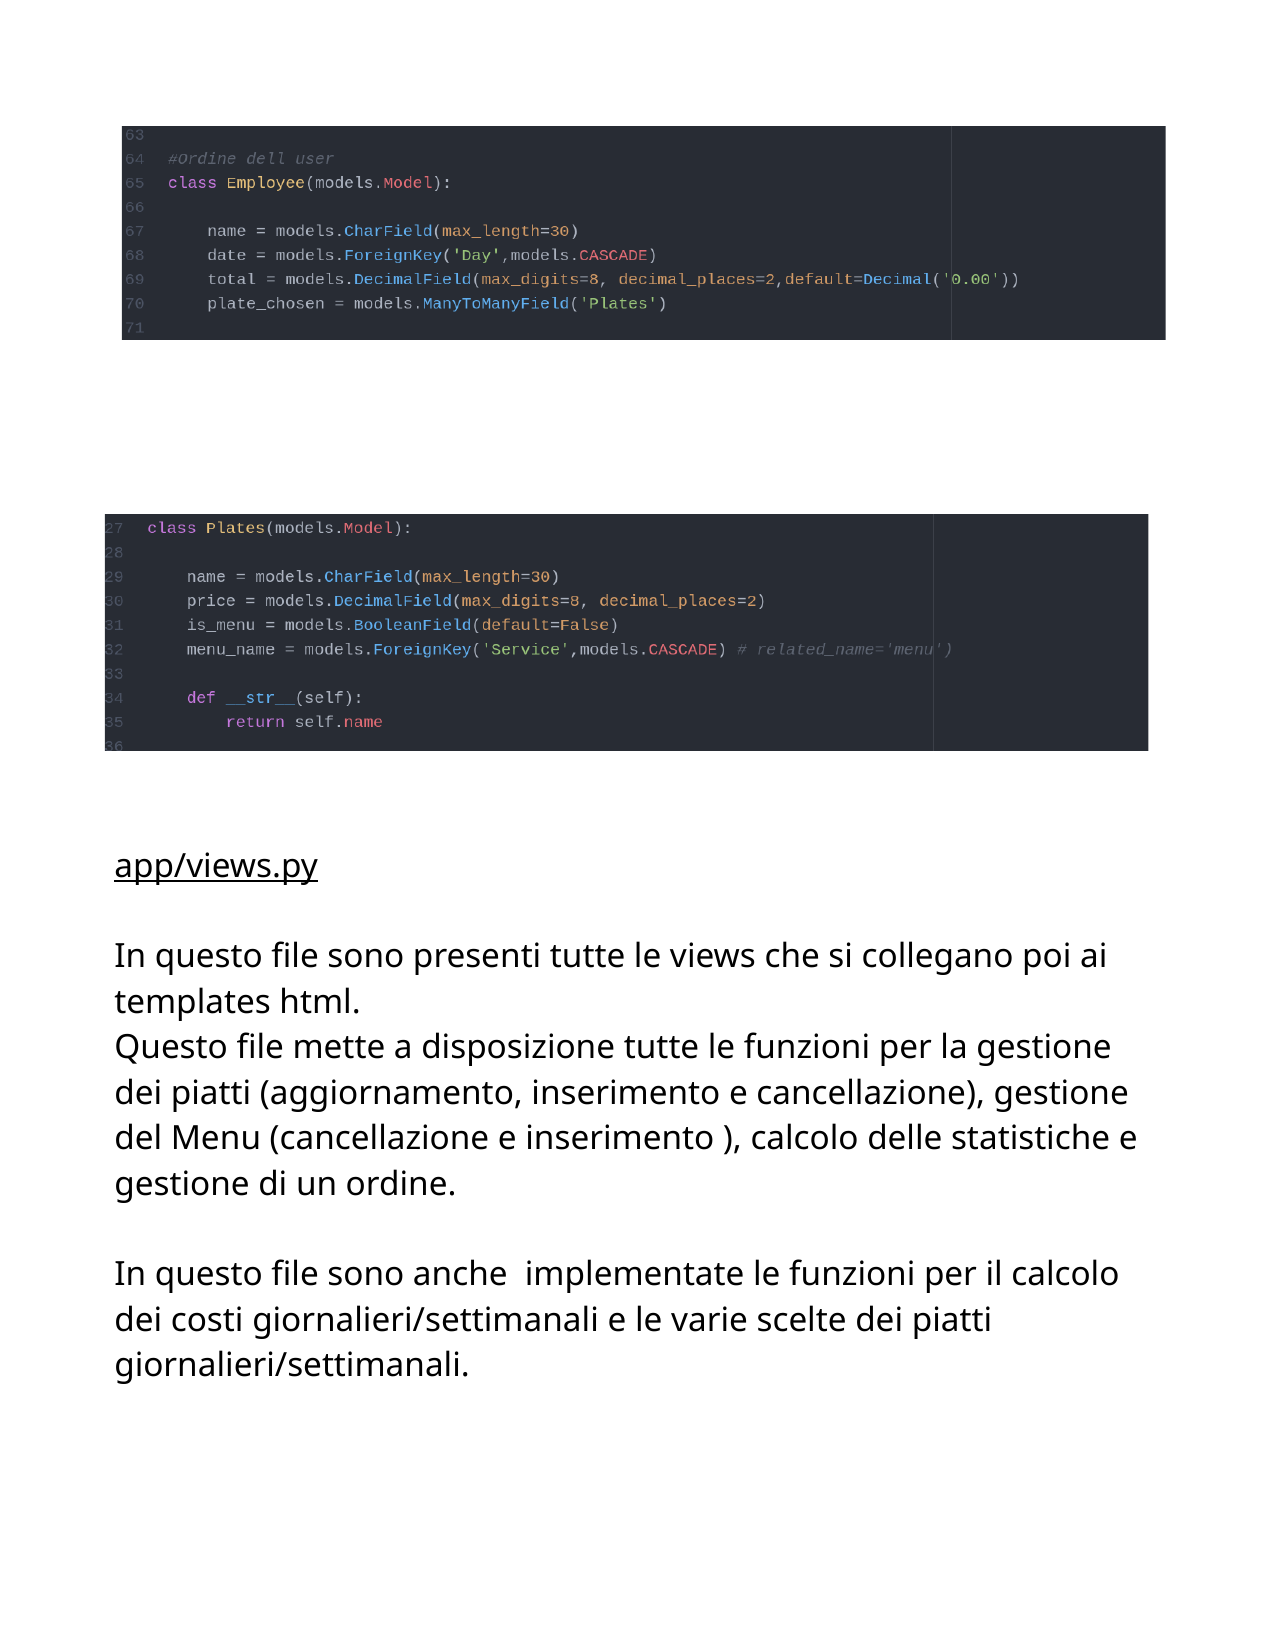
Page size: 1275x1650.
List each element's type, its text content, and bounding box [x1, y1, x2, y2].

picture [121, 126, 1166, 340]
text In questo file sono anche implementate le funzioni per il calcolo dei costi giornalieri/settimanali e le varie scelte dei piatti giornalieri/settimanali. [114, 1250, 1158, 1386]
text Questo file mette a disposizione tutte le funzioni per la gestione dei piatti (aggiornamento, inserimento e cancellazione), gestione del Menu (cancellazione e inserimento ), calcolo delle statistiche e gestione di un ordine. [114, 1023, 1158, 1205]
text In questo file sono presenti tutte le views che si collegano poi ai templates html. [114, 932, 1158, 1023]
picture [104, 514, 1149, 751]
text app/views.py [114, 841, 1158, 887]
